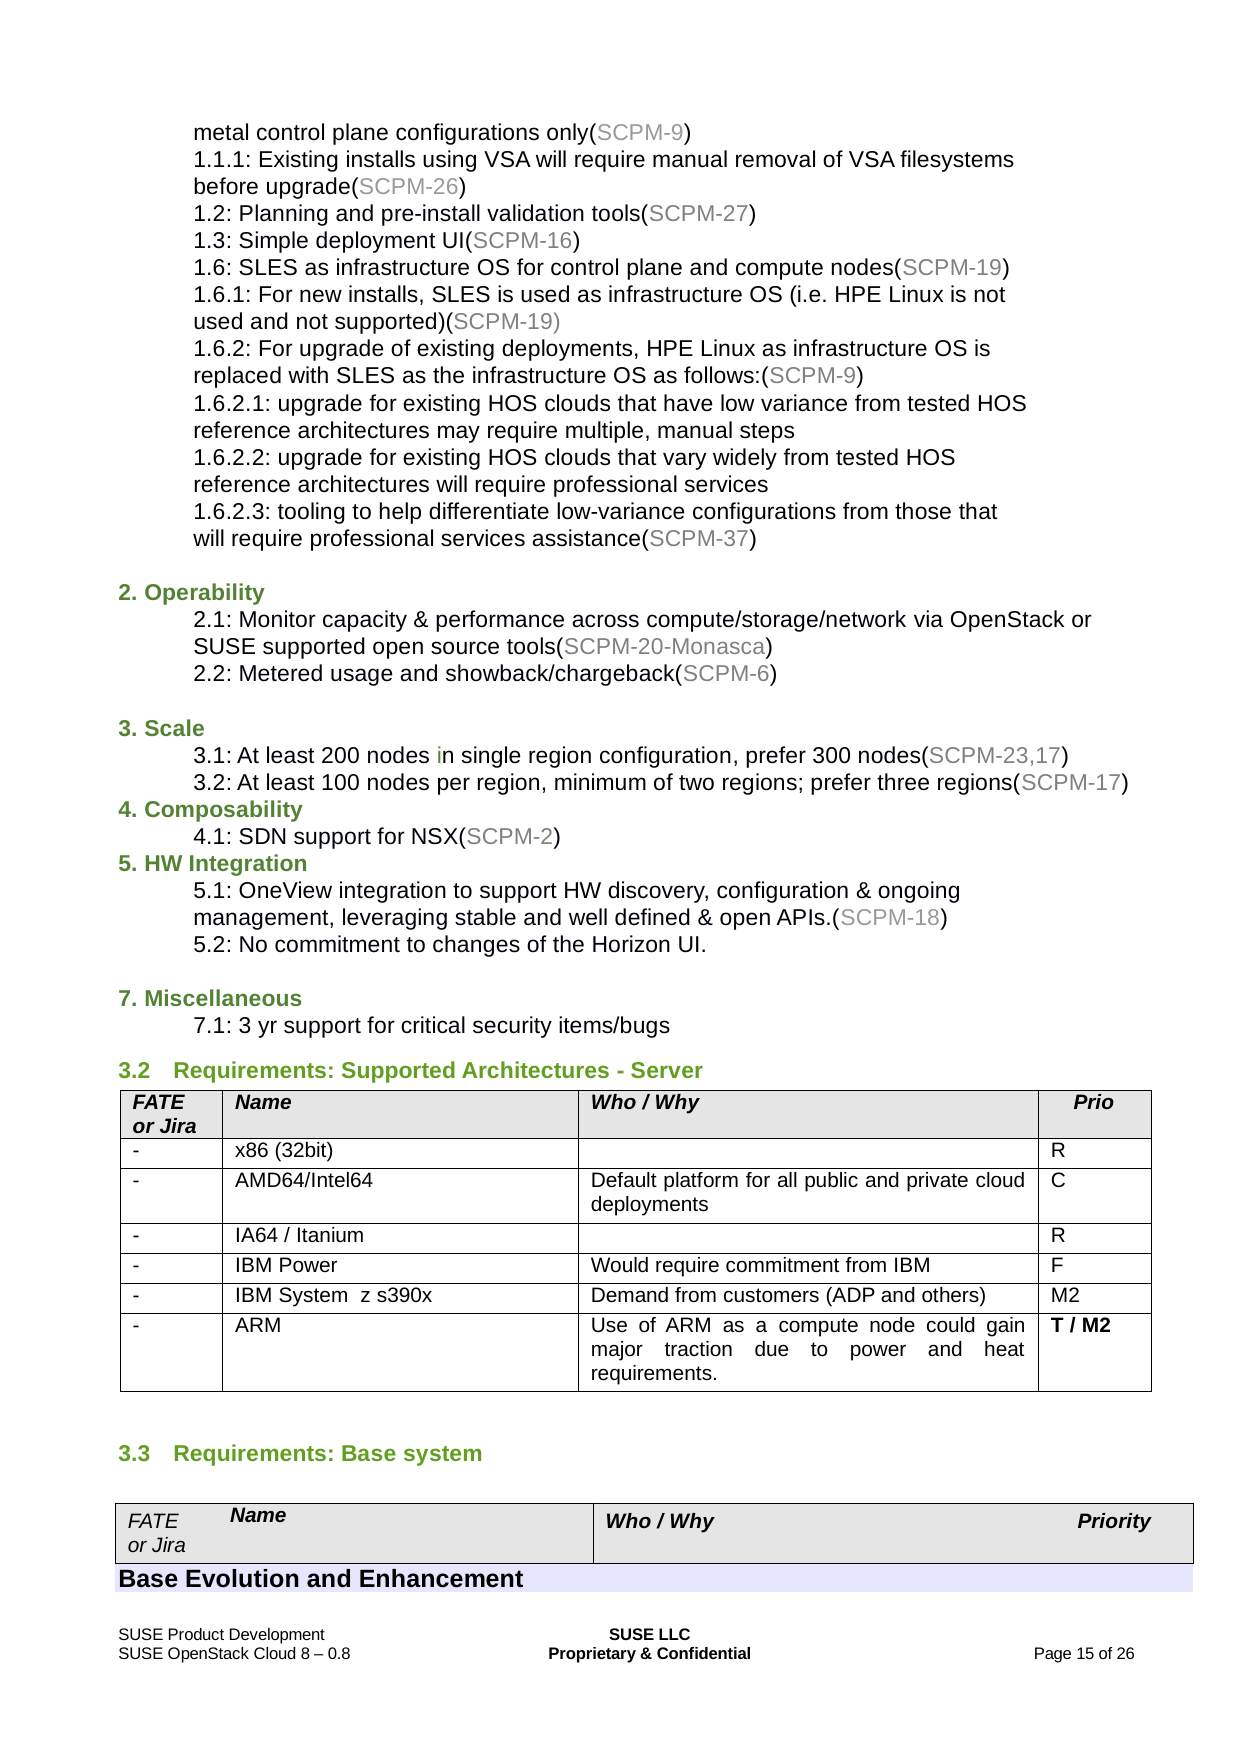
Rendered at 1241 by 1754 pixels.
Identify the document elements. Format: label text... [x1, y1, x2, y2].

subtitle Requirements: Base system [118, 1439, 1152, 1467]
text metal control plane configurations only(SCPM-9) [193, 118, 1152, 145]
text will require professional services assistance(SCPM-37) [193, 524, 1152, 551]
table_cell - [121, 1224, 222, 1253]
text 1.6.2.2: upgrade for existing HOS clouds that vary widely from tested HOS [193, 443, 1152, 470]
text 5. HW Integration [118, 849, 1152, 876]
table_cell T / M2 [1039, 1314, 1151, 1391]
text reference architectures will require professional services [193, 470, 1152, 497]
text management, leveraging stable and well defined & open APIs.(SCPM-18) [193, 903, 1152, 931]
table_cell C [1039, 1169, 1151, 1223]
text replaced with SLES as the infrastructure OS as follows:(SCPM-9) [193, 362, 1152, 389]
text 3.2: At least 100 nodes per region, minimum of two regions; prefer three regions(SCPM-17) [193, 768, 1152, 795]
subtitle Requirements: Supported Architectures - Server [118, 1057, 1152, 1084]
table_cell Would require commitment from IBM [579, 1254, 1038, 1283]
table_cell M2 [1039, 1284, 1151, 1313]
table_cell - [121, 1284, 222, 1313]
table_cell Demand from customers (ADP and others) [579, 1284, 1038, 1313]
table_cell Default platform for all public and private cloud deployments [579, 1169, 1038, 1223]
text 3. Scale [118, 714, 1152, 741]
text SUSE supported open source tools(SCPM-20-Monasca) [193, 633, 1152, 660]
text reference architectures may require multiple, manual steps [193, 416, 1152, 443]
table_header FATE or Jira [116, 1504, 217, 1563]
table_header Priority [1065, 1504, 1193, 1563]
table_header Prio [1039, 1091, 1151, 1138]
text 4.1: SDN support for NSX(SCPM-2) [193, 822, 1152, 849]
text 7.1: 3 yr support for critical security items/bugs [193, 1012, 1152, 1039]
text 1.6.2: For upgrade of existing deployments, HPE Linux as infrastructure OS is [193, 335, 1152, 362]
text 2.1: Monitor capacity & performance across compute/storage/network via OpenStack or [193, 606, 1152, 633]
table_cell R [1039, 1224, 1151, 1253]
table_header Name [223, 1091, 578, 1138]
text 1.6.2.3: tooling to help differentiate low-variance configurations from those that [193, 497, 1152, 524]
text 1.6.1: For new installs, SLES is used as infrastructure OS (i.e. HPE Linux is not [193, 281, 1152, 308]
table_cell [579, 1139, 1038, 1168]
text before upgrade(SCPM-26) [193, 172, 1152, 199]
table_cell - [121, 1169, 222, 1223]
table_cell IBM System z s390x [223, 1284, 578, 1313]
table_cell Use of ARM as a compute node could gain major traction due to power and heat requirements. [579, 1314, 1038, 1391]
text 1.2: Planning and pre-install validation tools(SCPM-27) [193, 199, 1152, 226]
text 1.6.2.1: upgrade for existing HOS clouds that have low variance from tested HOS [193, 389, 1152, 416]
table_cell AMD64/Intel64 [223, 1169, 578, 1223]
table_cell - [121, 1139, 222, 1168]
table_header Who / Why [579, 1091, 1038, 1138]
table_cell [579, 1224, 1038, 1253]
table_header FATE or Jira [121, 1091, 222, 1138]
text used and not supported)(SCPM-19) [193, 308, 1152, 335]
table_header Who / Why [594, 1504, 1065, 1563]
text 4. Composability [118, 795, 1152, 822]
text 7. Miscellaneous [118, 985, 1152, 1012]
table_cell x86 (32bit) [223, 1139, 578, 1168]
table_cell ARM [223, 1314, 578, 1391]
table_cell Base Evolution and Enhancement [115, 1564, 1193, 1592]
text 1.3: Simple deployment UI(SCPM-16) [193, 226, 1152, 253]
table_cell IBM Power [223, 1254, 578, 1283]
text 2. Operability [118, 578, 1152, 606]
text 2.2: Metered usage and showback/chargeback(SCPM-6) [193, 660, 1152, 687]
table_cell IA64 / Itanium [223, 1224, 578, 1253]
text 5.1: OneView integration to support HW discovery, configuration & ongoing [193, 876, 1152, 903]
table_header Name [217, 1504, 593, 1563]
text 1.1.1: Existing installs using VSA will require manual removal of VSA filesystems [193, 145, 1152, 172]
table_cell F [1039, 1254, 1151, 1283]
table_cell R [1039, 1139, 1151, 1168]
text 5.2: No commitment to changes of the Horizon UI. [193, 931, 1152, 958]
table_cell - [121, 1314, 222, 1391]
text 3.1: At least 200 nodes in single region configuration, prefer 300 nodes(SCPM-23,17) [193, 741, 1152, 768]
table_cell - [121, 1254, 222, 1283]
